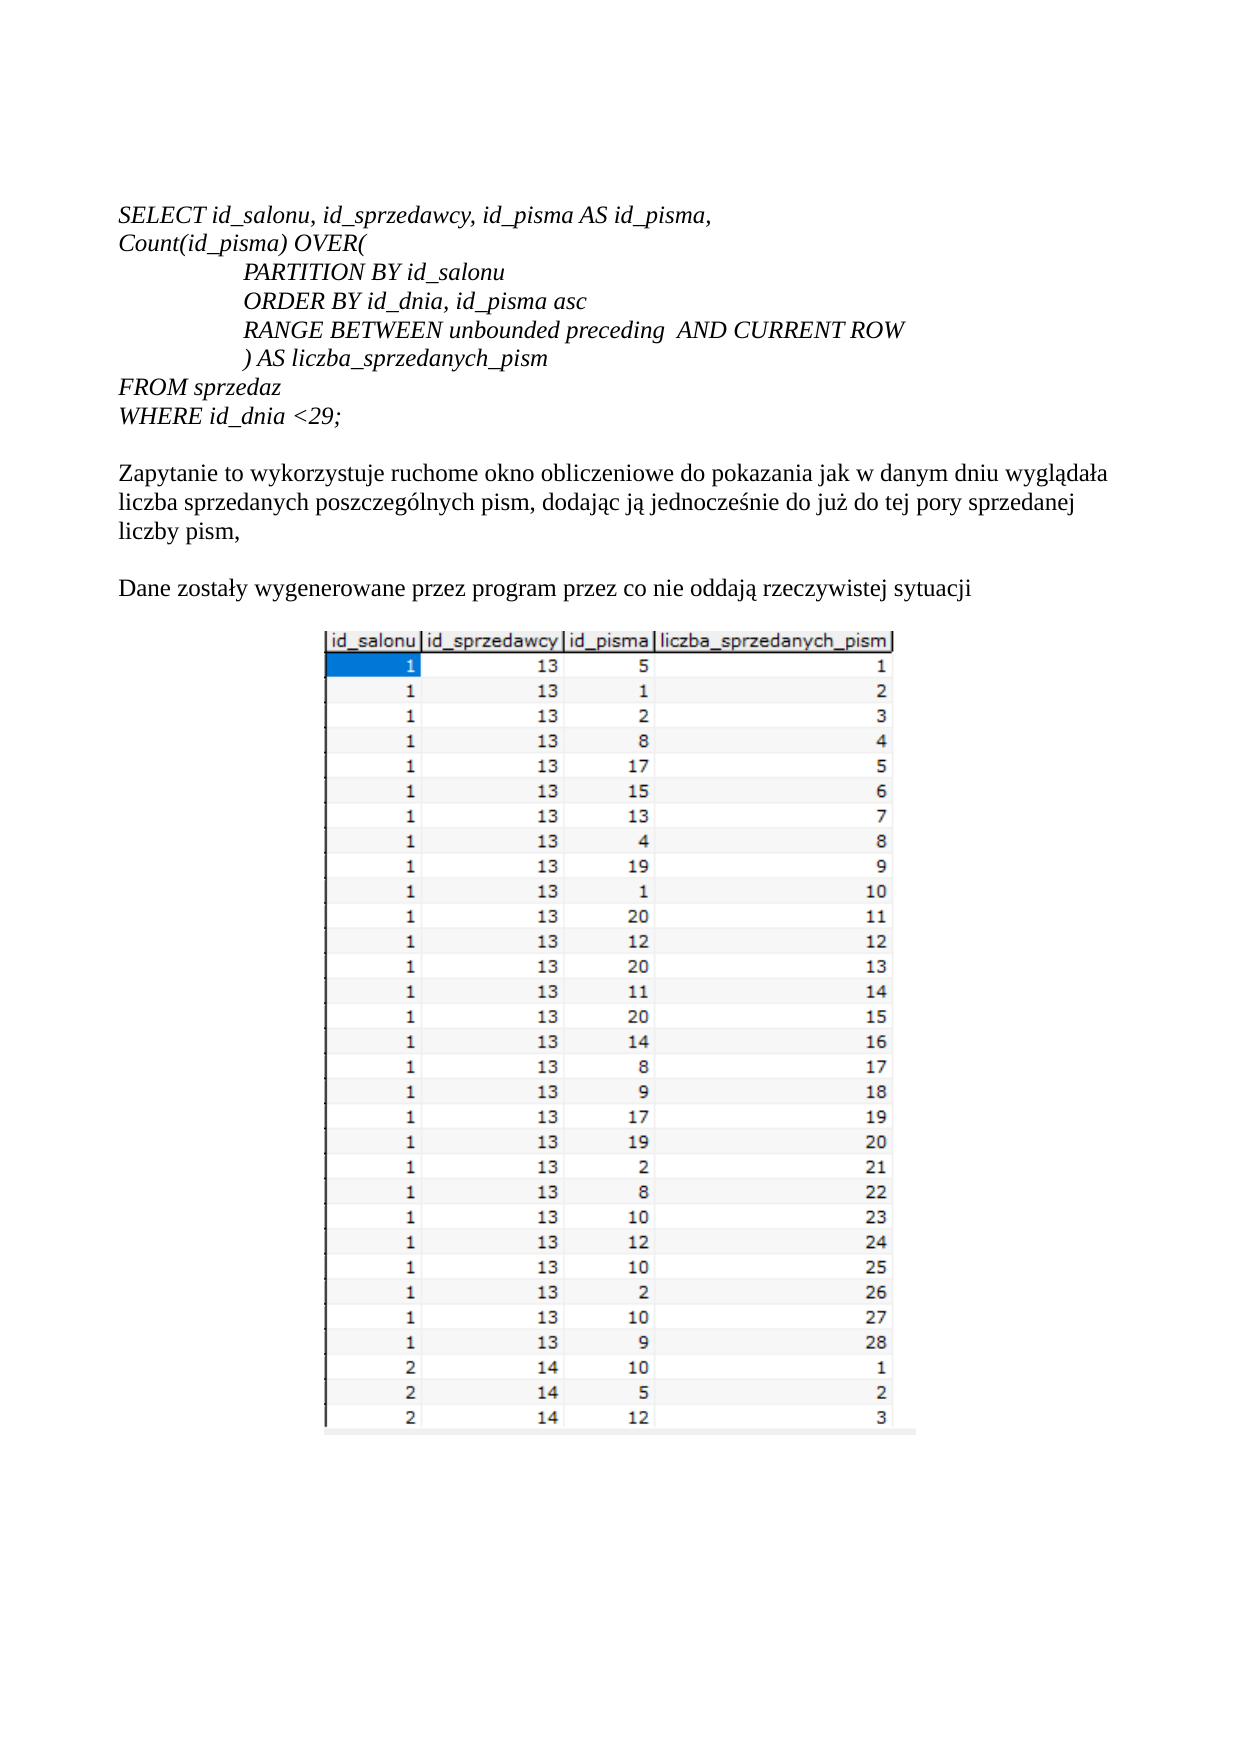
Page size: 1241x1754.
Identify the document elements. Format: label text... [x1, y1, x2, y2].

text RANGE BETWEEN unbounded preceding AND CURRENT ROW [118, 315, 1122, 343]
text SELECT id_salonu, id_sprzedawcy, id_pisma AS id_pisma, [118, 200, 1122, 228]
picture [324, 631, 917, 1435]
text Count(id_pisma) OVER( [118, 228, 1122, 257]
text ) AS liczba_sprzedanych_pism [118, 343, 1122, 372]
text PARTITION BY id_salonu [118, 257, 1122, 286]
text WHERE id_dnia <29; [118, 401, 1122, 430]
text FROM sprzedaz [118, 372, 1122, 401]
text Zapytanie to wykorzystuje ruchome okno obliczeniowe do pokazania jak w danym dniu wyglądała liczba sprzedanych poszczególnych pism, dodając ją jednocześnie do już do tej pory sprzedanej liczby pism, [118, 458, 1122, 545]
text ORDER BY id_dnia, id_pisma asc [118, 286, 1122, 315]
text Dane zostały wygenerowane przez program przez co nie oddają rzeczywistej sytuacji [118, 573, 1122, 602]
